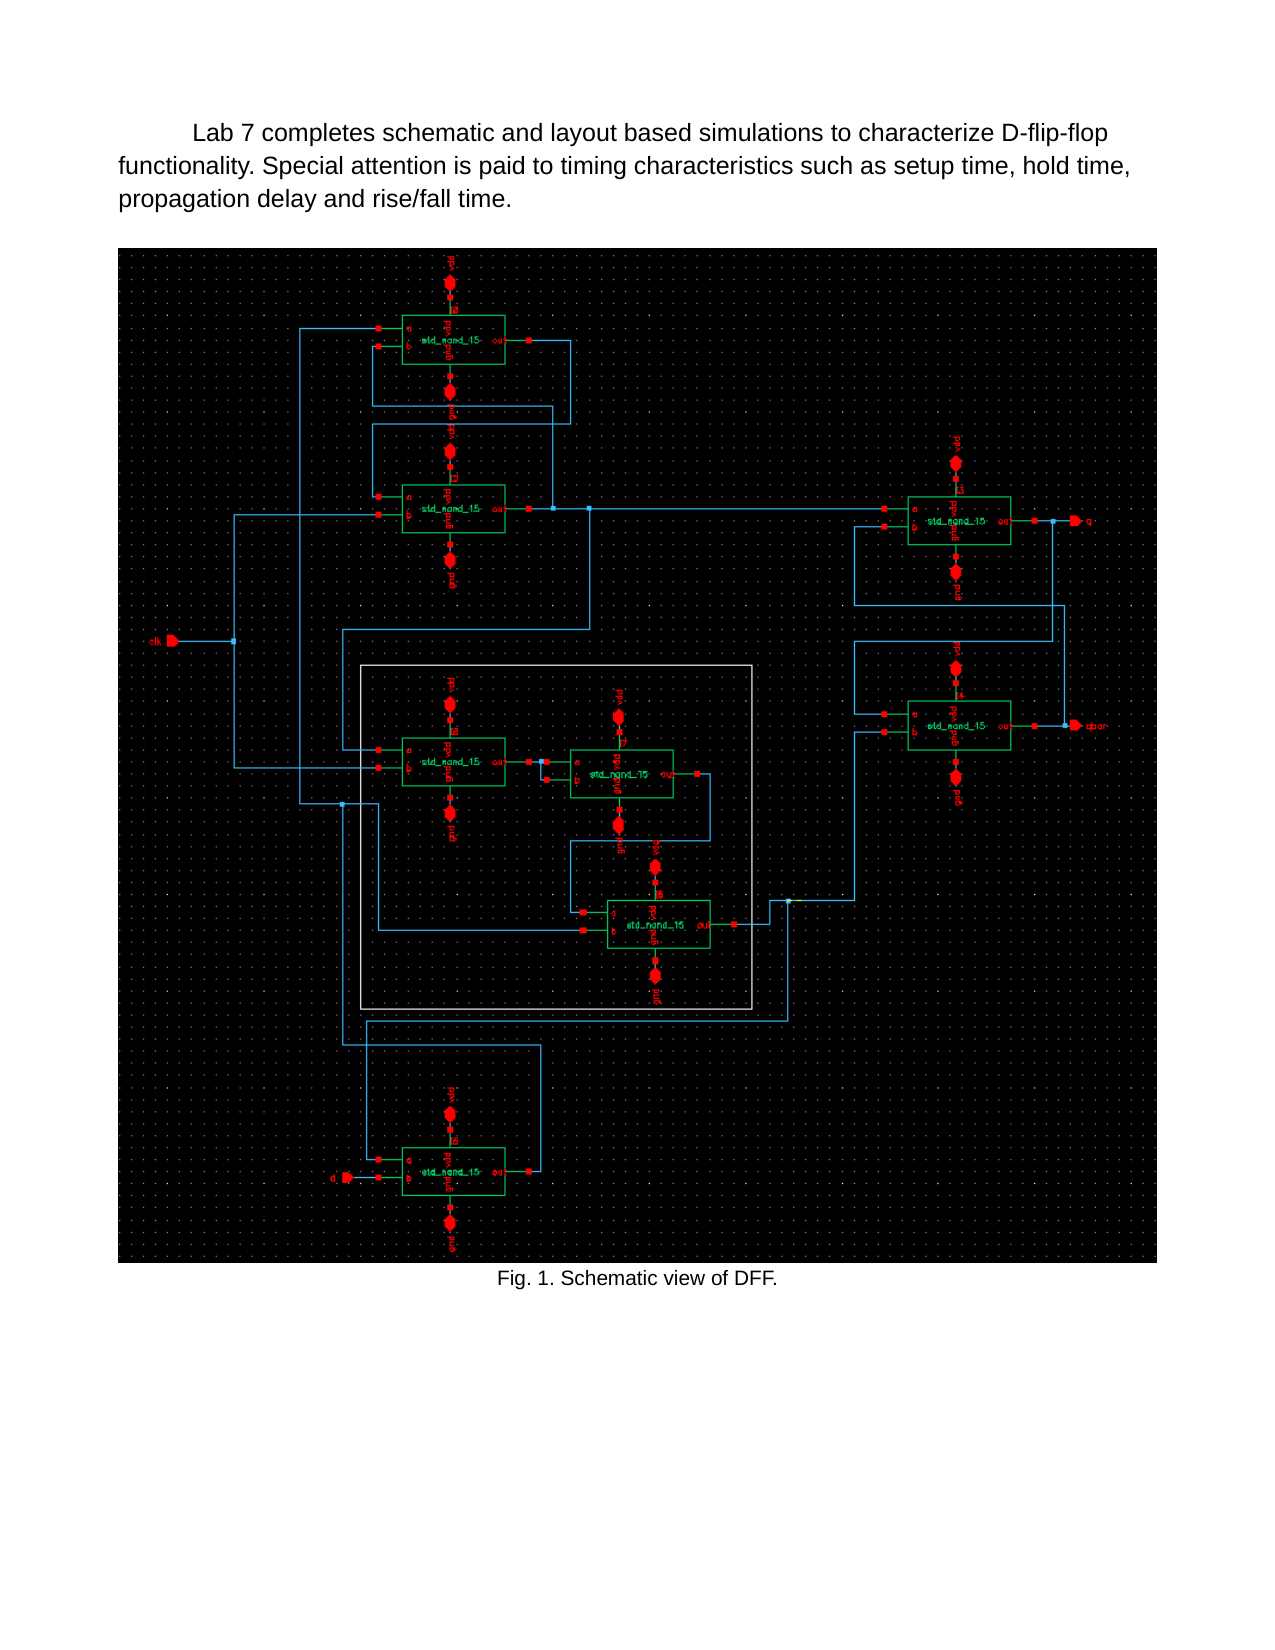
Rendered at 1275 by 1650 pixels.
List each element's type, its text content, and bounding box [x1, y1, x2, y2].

text Fig. 1. Schematic view of DFF. [118, 1263, 1157, 1290]
picture [118, 248, 1157, 1263]
text Lab 7 completes schematic and layout based simulations to characterize D-flip-flop functionality. Special attention is paid to timing characteristics such as setup time, hold time, propagation delay and rise/fall time. [118, 118, 1157, 212]
